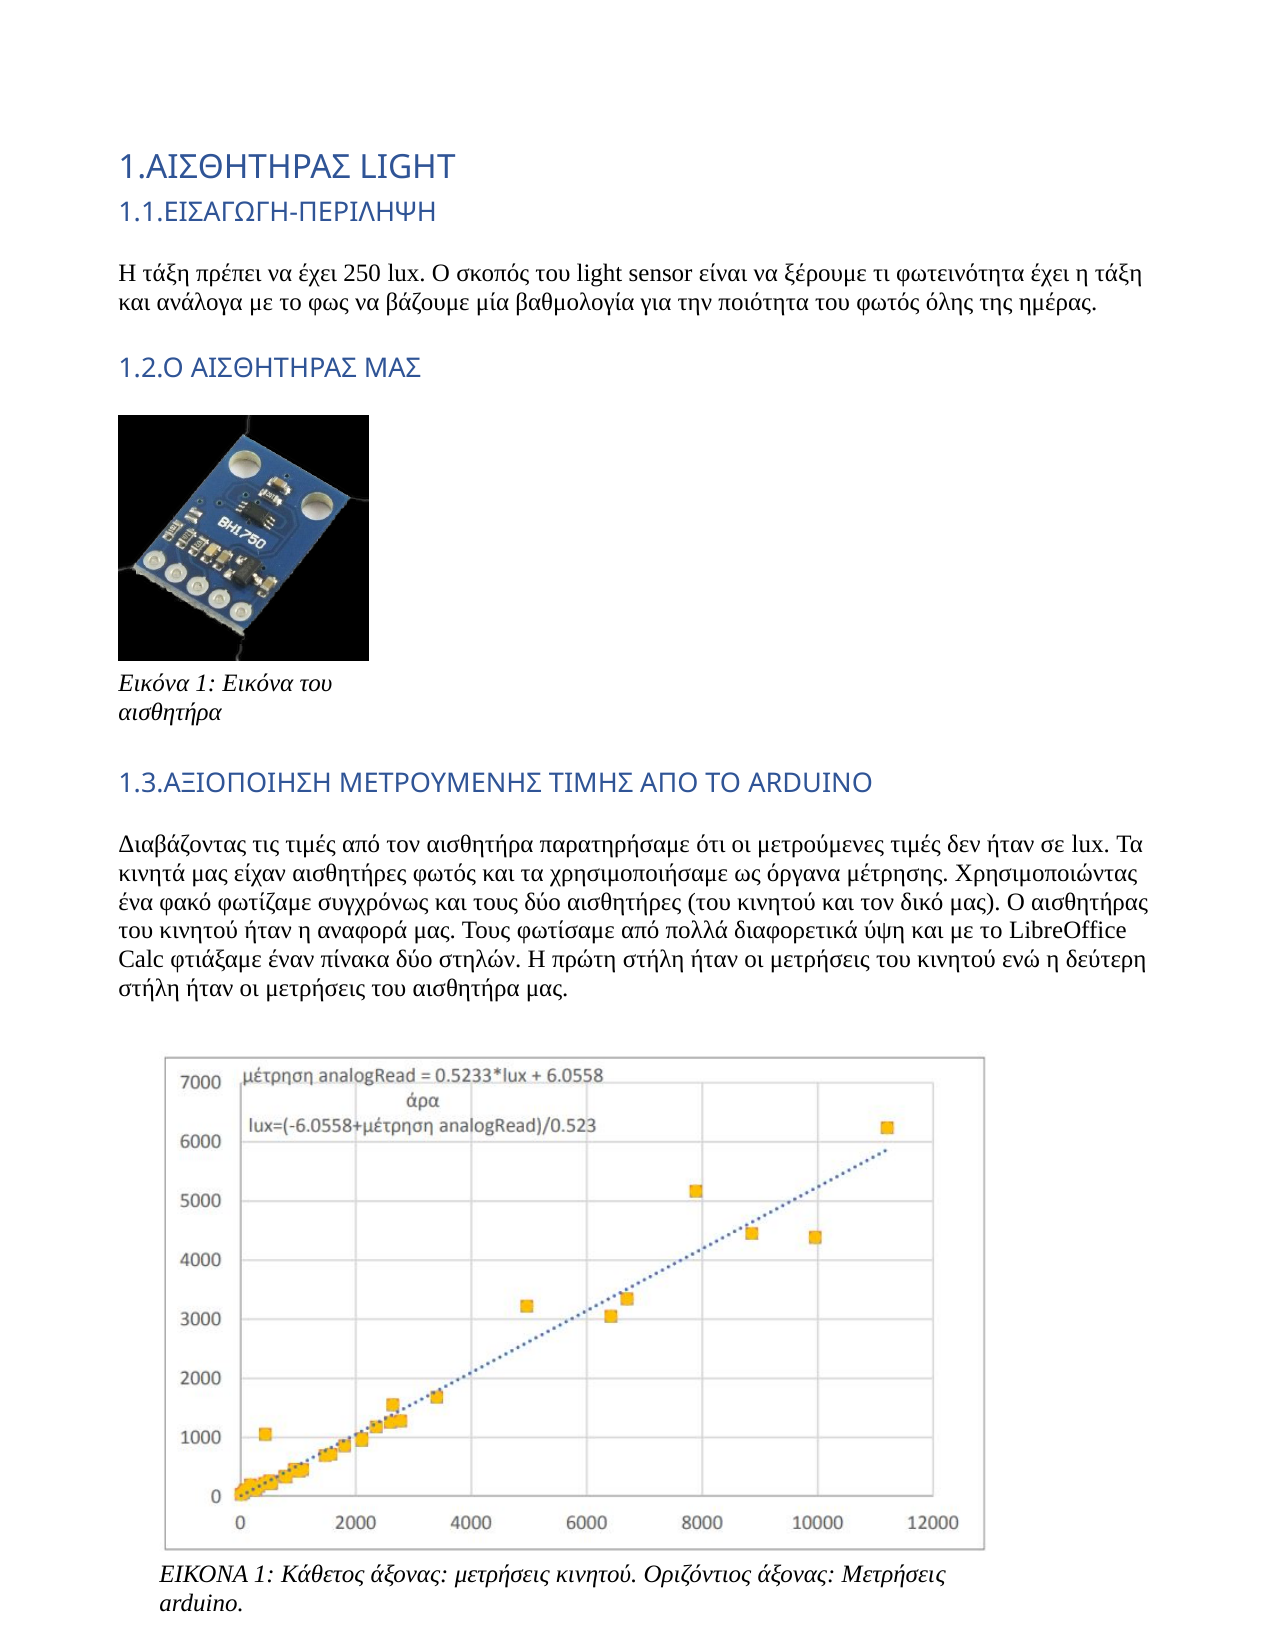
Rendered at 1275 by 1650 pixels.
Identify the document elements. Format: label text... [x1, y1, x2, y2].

text Διαβάζοντας τις τιμές από τον αισθητήρα παρατηρήσαμε ότι οι μετρούμενες τιμές δεν ήταν σε lux. Τα κινητά μας είχαν αισθητήρες φωτός και τα χρησιμοποιήσαμε ως όργανα μέτρησης. Χρησιμοποιώντας ένα φακό φωτίζαμε συγχρόνως και τους δύο αισθητήρες (του κινητού και τον δικό μας). Ο αισθητήρας του κινητού ήταν η αναφορά μας. Τους φωτίσαμε από πολλά διαφορετικά ύψη και με το LibreOffice Calc φτιάξαμε έναν πίνακα δύο στηλών. Η πρώτη στήλη ήταν οι μετρήσεις του κινητού ενώ η δεύτερη στήλη ήταν οι μετρήσεις του αισθητήρα μας. [118, 829, 1157, 1002]
subtitle 1.3.ΑΞΙΟΠΟΙΗΣΗ ΜΕΤΡΟΥΜΕΝΗΣ ΤΙΜΗΣ ΑΠΟ ΤΟ ARDUINO [118, 763, 1157, 800]
text και ανάλογα με το φως να βάζουμε μία βαθμολογία για την ποιότητα του φωτός όλης της ημέρας. [118, 287, 1157, 316]
subtitle 1.1.ΕΙΣΑΓΩΓΗ-ΠΕΡΙΛΗΨΗ [118, 193, 1157, 229]
text Η τάξη πρέπει να έχει 250 lux. O σκοπός του light sensor είναι να ξέρουμε τι φωτεινότητα έχει η τάξη [118, 258, 1157, 287]
subtitle 1.2.Ο ΑΙΣΘΗΤΗΡΑΣ ΜΑΣ [118, 349, 1157, 386]
picture [118, 415, 369, 661]
subtitle 1.ΑΙΣΘΗΤΗΡΑΣ LIGHT [118, 143, 1157, 188]
text Ε ΕΙΚΟΝΑ 1: Kάθετος άξονας: μετρήσεις κινητού. Oριζόντιος άξονας: Mετρήσεις arduino. [159, 1554, 990, 1617]
text Εικόνα Εικόνα 1: Εικόνα του αισθητήρα [118, 661, 369, 726]
picture [159, 1051, 991, 1554]
